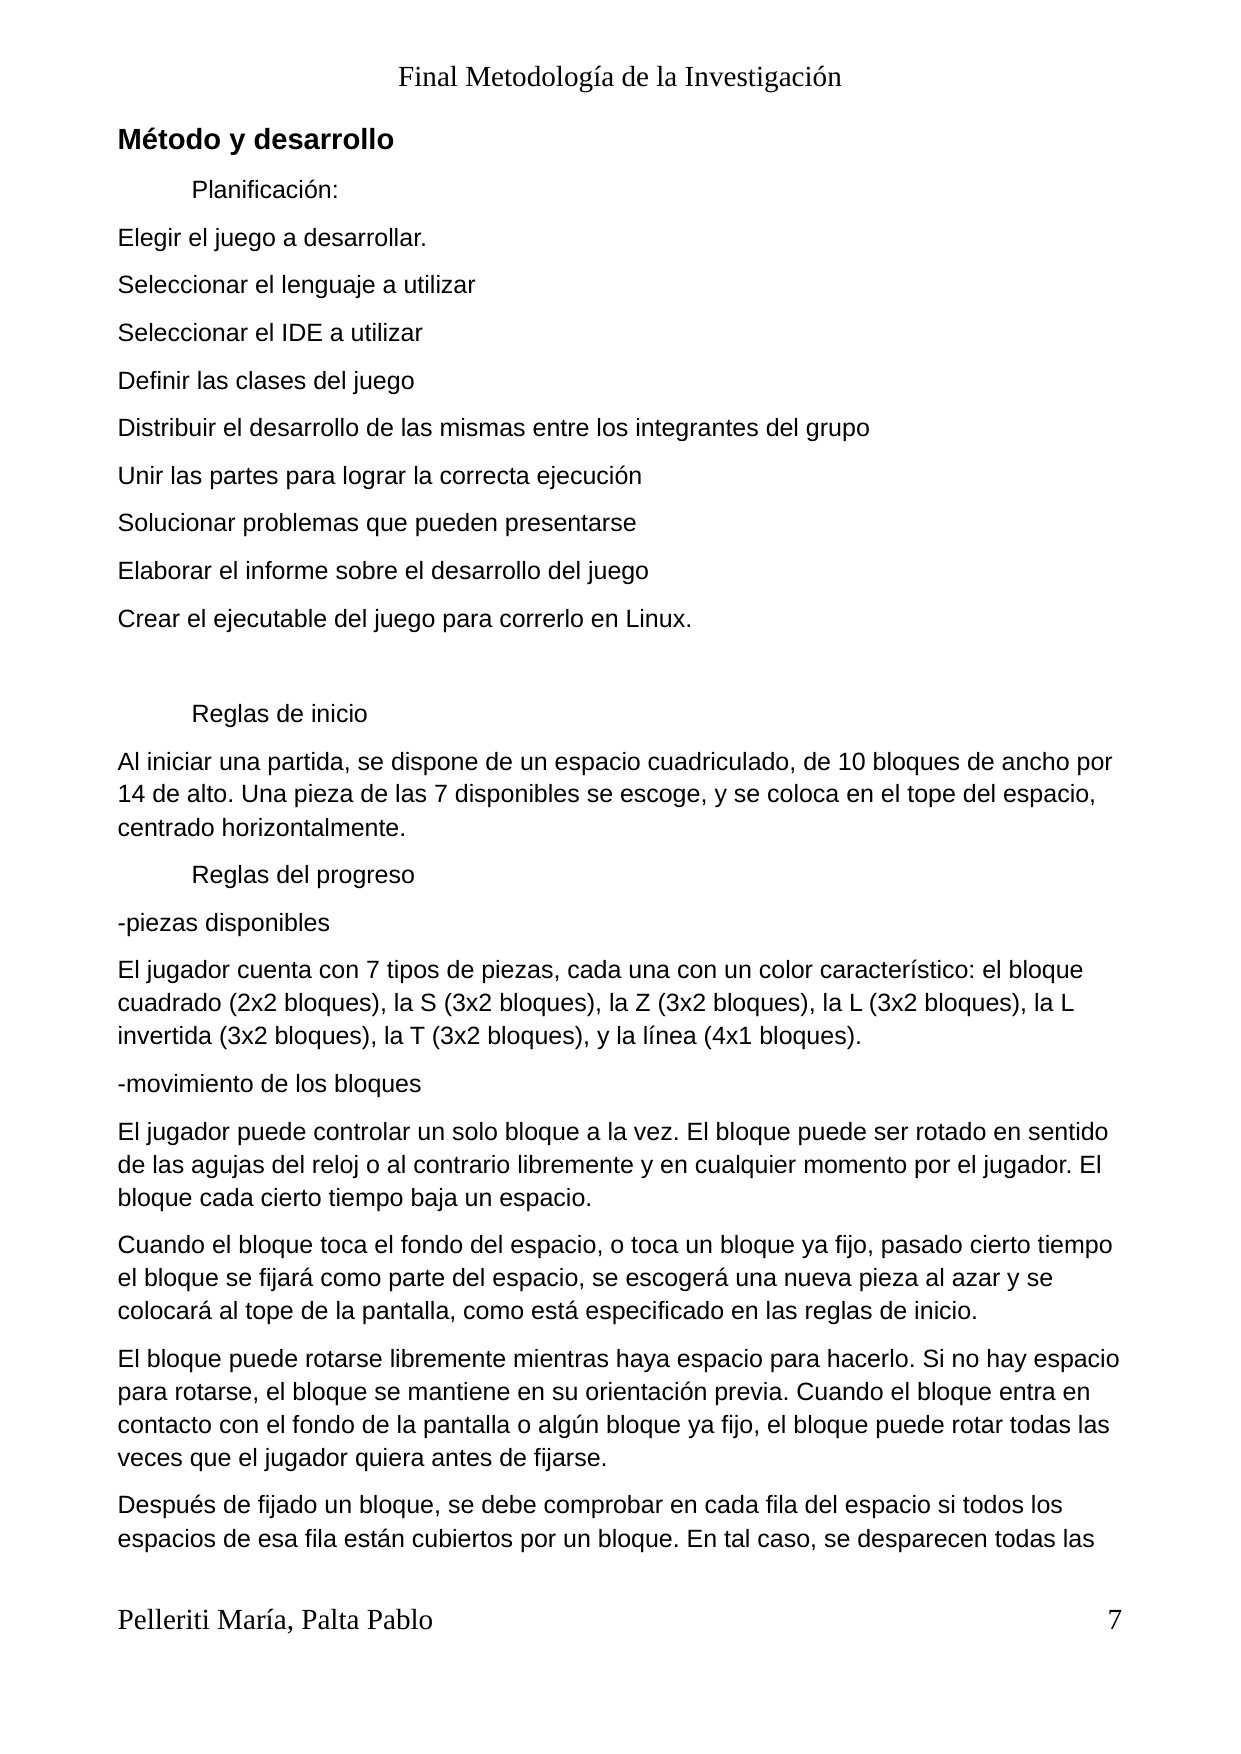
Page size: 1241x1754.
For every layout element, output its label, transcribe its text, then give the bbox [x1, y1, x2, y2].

text Método y desarrollo [117, 122, 1122, 156]
text Cuando el bloque toca el fondo del espacio, o toca un bloque ya fijo, pasado cierto tiempo el bloque se fijará como parte del espacio, se escogerá una nueva pieza al azar y se colocará al tope de la pantalla, como está especificado en las reglas de inicio. [117, 1230, 1122, 1325]
text Elaborar el informe sobre el desarrollo del juego [117, 556, 1122, 585]
text -piezas disponibles [117, 908, 1122, 936]
text Después de fijado un bloque, se debe comprobar en cada fila del espacio si todos los espacios de esa fila están cubiertos por un bloque. En tal caso, se desparecen todas las [117, 1491, 1122, 1552]
text Definir las clases del juego [117, 366, 1122, 394]
text El jugador puede controlar un solo bloque a la vez. El bloque puede ser rotado en sentido de las agujas del reloj o al contrario libremente y en cualquier momento por el jugador. El bloque cada cierto tiempo baja un espacio. [117, 1117, 1122, 1211]
text Reglas de inicio [117, 699, 1122, 728]
text -movimiento de los bloques [117, 1069, 1122, 1098]
text El bloque puede rotarse libremente mientras haya espacio para hacerlo. Si no hay espacio para rotarse, el bloque se mantiene en su orientación previa. Cuando el bloque entra en contacto con el fondo de la pantalla o algún bloque ya fijo, el bloque puede rotar todas las veces que el jugador quiera antes de fijarse. [117, 1344, 1122, 1472]
text Seleccionar el lenguaje a utilizar [117, 270, 1122, 299]
text Distribuir el desarrollo de las mismas entre los integrantes del grupo [117, 413, 1122, 442]
text Elegir el juego a desarrollar. [117, 223, 1122, 252]
text Planificación: [117, 175, 1122, 204]
text Seleccionar el IDE a utilizar [117, 318, 1122, 347]
text Unir las partes para lograr la correcta ejecución [117, 461, 1122, 489]
text Solucionar problemas que pueden presentarse [117, 508, 1122, 537]
text El jugador cuenta con 7 tipos de piezas, cada una con un color característico: el bloque cuadrado (2x2 bloques), la S (3x2 bloques), la Z (3x2 bloques), la L (3x2 bloques), la L invertida (3x2 bloques), la T (3x2 bloques), y la línea (4x1 bloques). [117, 955, 1122, 1050]
text Crear el ejecutable del juego para correrlo en Linux. [117, 604, 1122, 632]
text Reglas del progreso [117, 860, 1122, 889]
text Al iniciar una partida, se dispone de un espacio cuadriculado, de 10 bloques de ancho por 14 de alto. Una pieza de las 7 disponibles se escoge, y se coloca en el tope del espacio, centrado horizontalmente. [117, 746, 1122, 841]
